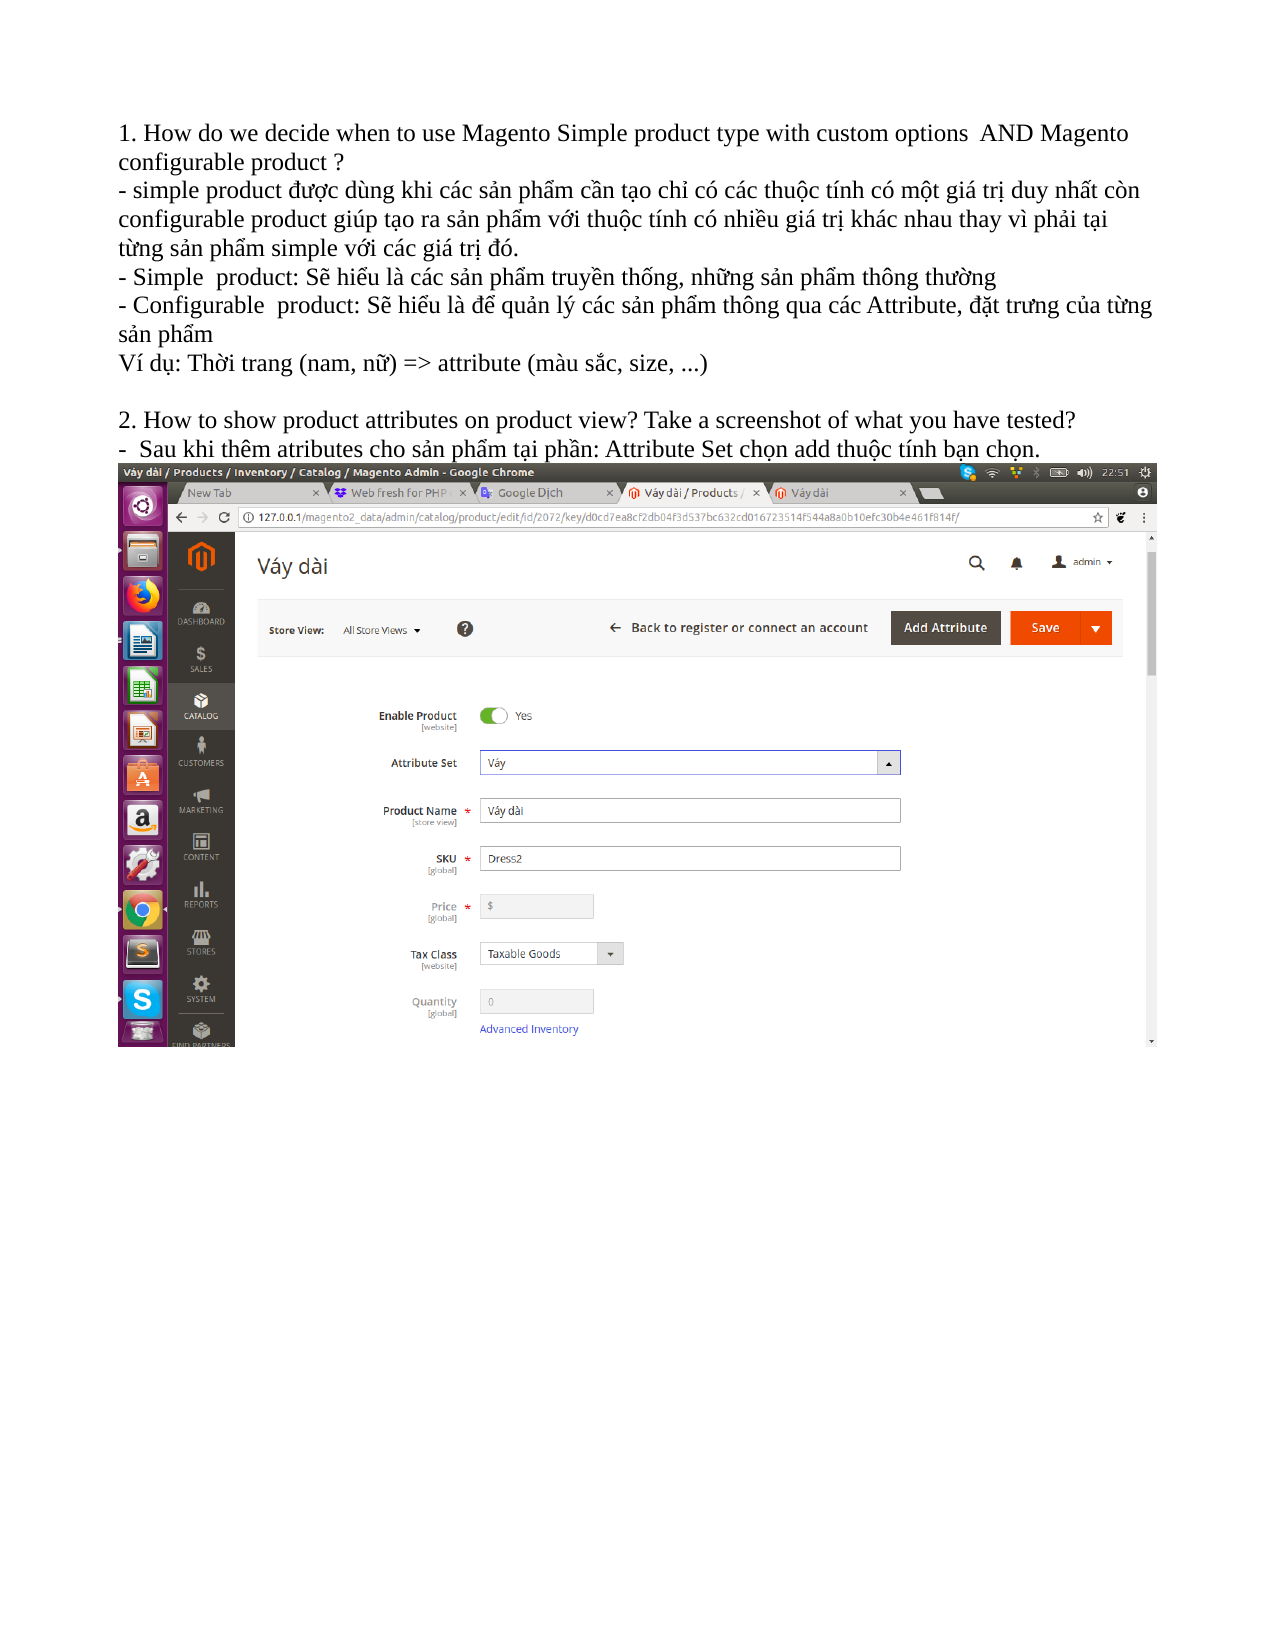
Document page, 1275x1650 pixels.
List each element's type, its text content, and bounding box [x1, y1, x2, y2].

text - Configurable product: Sẽ hiểu là để quản lý các sản phẩm thông qua các Attribute, đặt trưng của từng sản phẩm [118, 291, 1157, 348]
text Ví dụ: Thời trang (nam, nữ) => attribute (màu sắc, size, ...) [118, 348, 1157, 377]
text 1. How do we decide when to use Magento Simple product type with custom options AND Magento configurable product ? [118, 118, 1157, 176]
text 2. How to show product attributes on product view? Take a screenshot of what you have tested? [118, 406, 1157, 434]
text - simple product được dùng khi các sản phẩm cần tạo chỉ có các thuộc tính có một giá trị duy nhất còn configurable product giúp tạo ra sản phẩm với thuộc tính có nhiều giá trị khác nhau thay vì phải tại từng sản phẩm simple với các giá trị đó. [118, 176, 1157, 262]
text - Sau khi thêm atributes cho sản phẩm tại phần: Attribute Set chọn add thuộc tính bạn chọn. [118, 434, 1157, 463]
picture [118, 463, 1157, 1047]
text - Simple product: Sẽ hiểu là các sản phẩm truyền thống, những sản phẩm thông thường [118, 262, 1157, 291]
